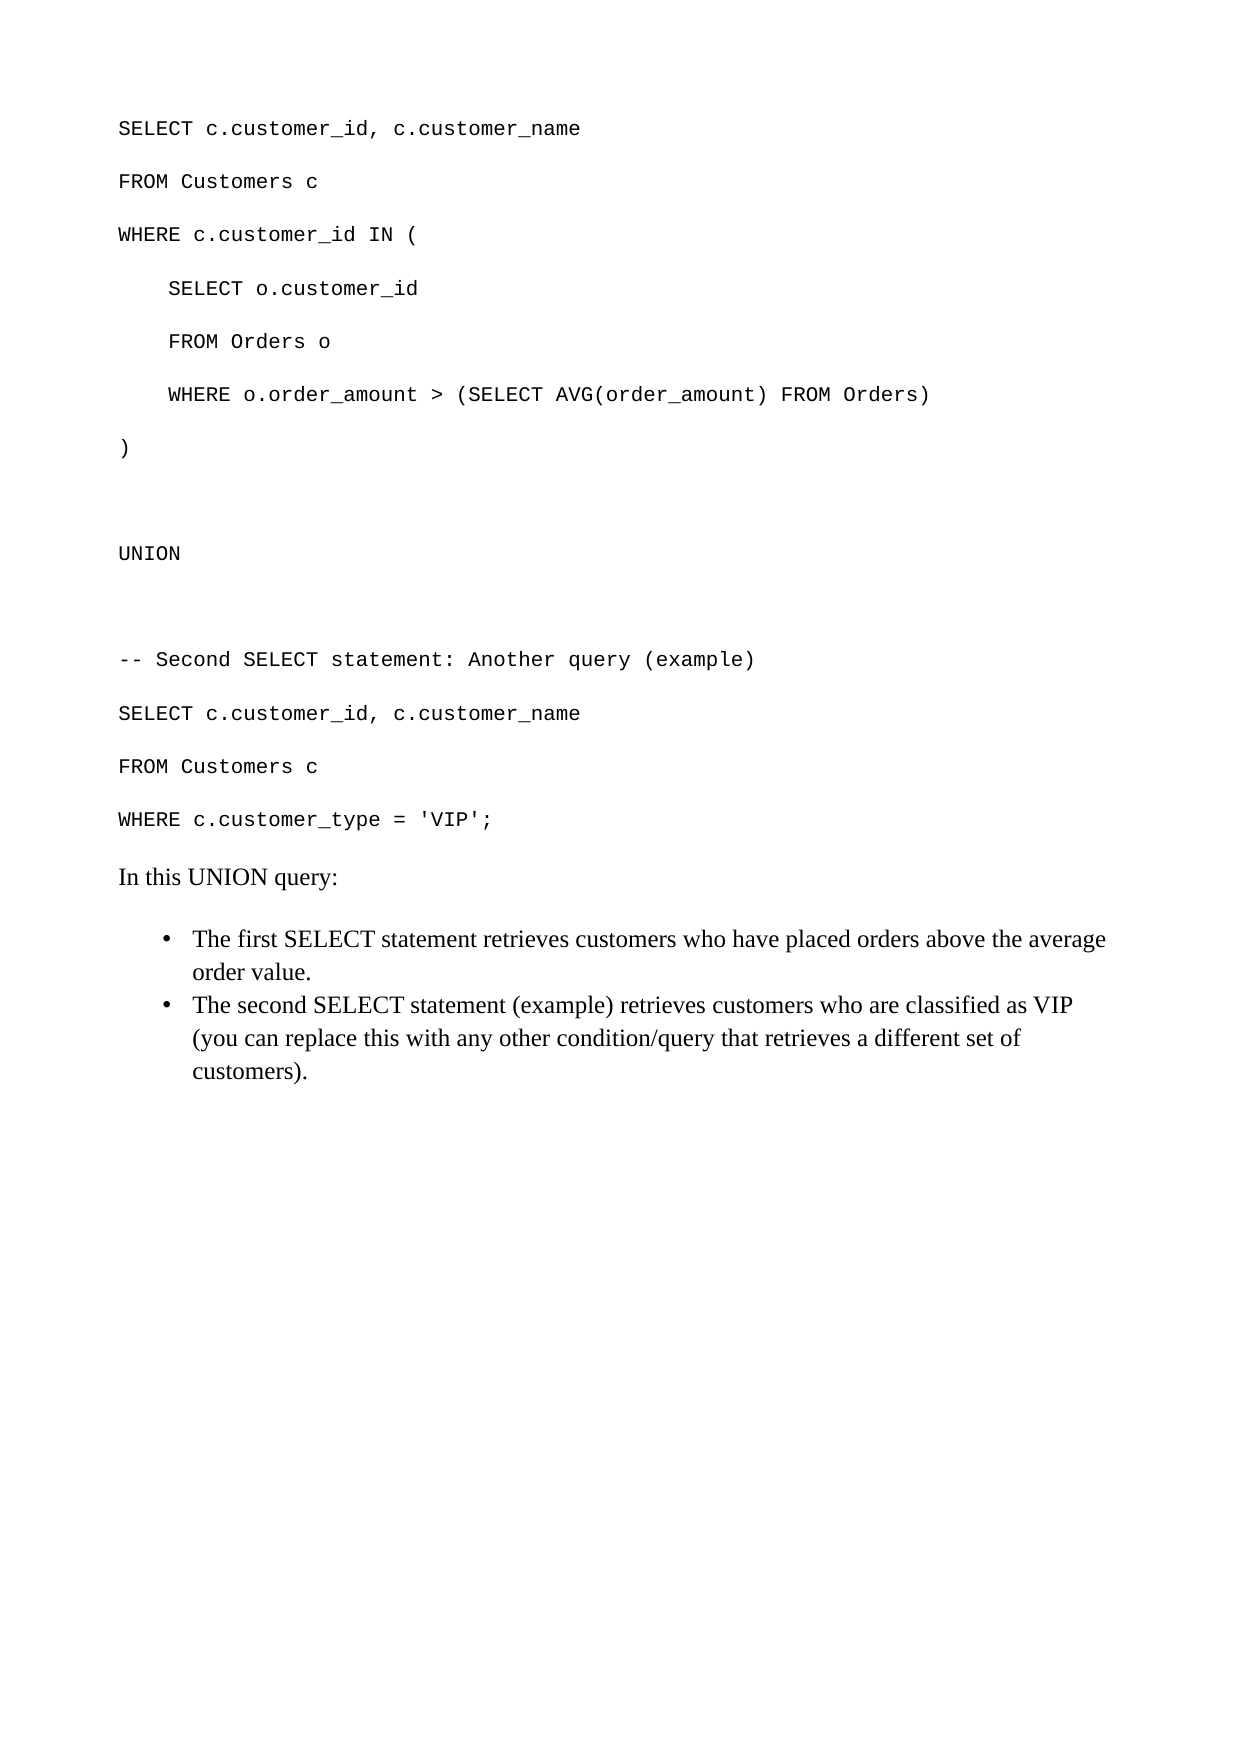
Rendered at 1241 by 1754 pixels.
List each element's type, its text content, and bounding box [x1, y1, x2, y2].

text ) [118, 437, 1122, 461]
list The second SELECT statement (example) retrieves customers who are classified as VIP (you can replace this with any other condition/query that retrieves a different set of customers). [162, 990, 1122, 1085]
text FROM Customers c [118, 756, 1122, 779]
text UNION [118, 543, 1122, 567]
text FROM Orders o [118, 331, 1122, 354]
text SELECT c.customer_id, c.customer_name [118, 118, 1122, 142]
text WHERE o.order_amount > (SELECT AVG(order_amount) FROM Orders) [118, 384, 1122, 407]
text WHERE c.customer_id IN ( [118, 224, 1122, 248]
text In this UNION query: [118, 862, 1122, 891]
text WHERE c.customer_type = 'VIP'; [118, 809, 1122, 832]
text -- Second SELECT statement: Another query (example) [118, 649, 1122, 673]
text FROM Customers c [118, 171, 1122, 195]
text SELECT c.customer_id, c.customer_name [118, 702, 1122, 726]
list The first SELECT statement retrieves customers who have placed orders above the average order value. [162, 924, 1122, 986]
text SELECT o.customer_id [118, 277, 1122, 301]
